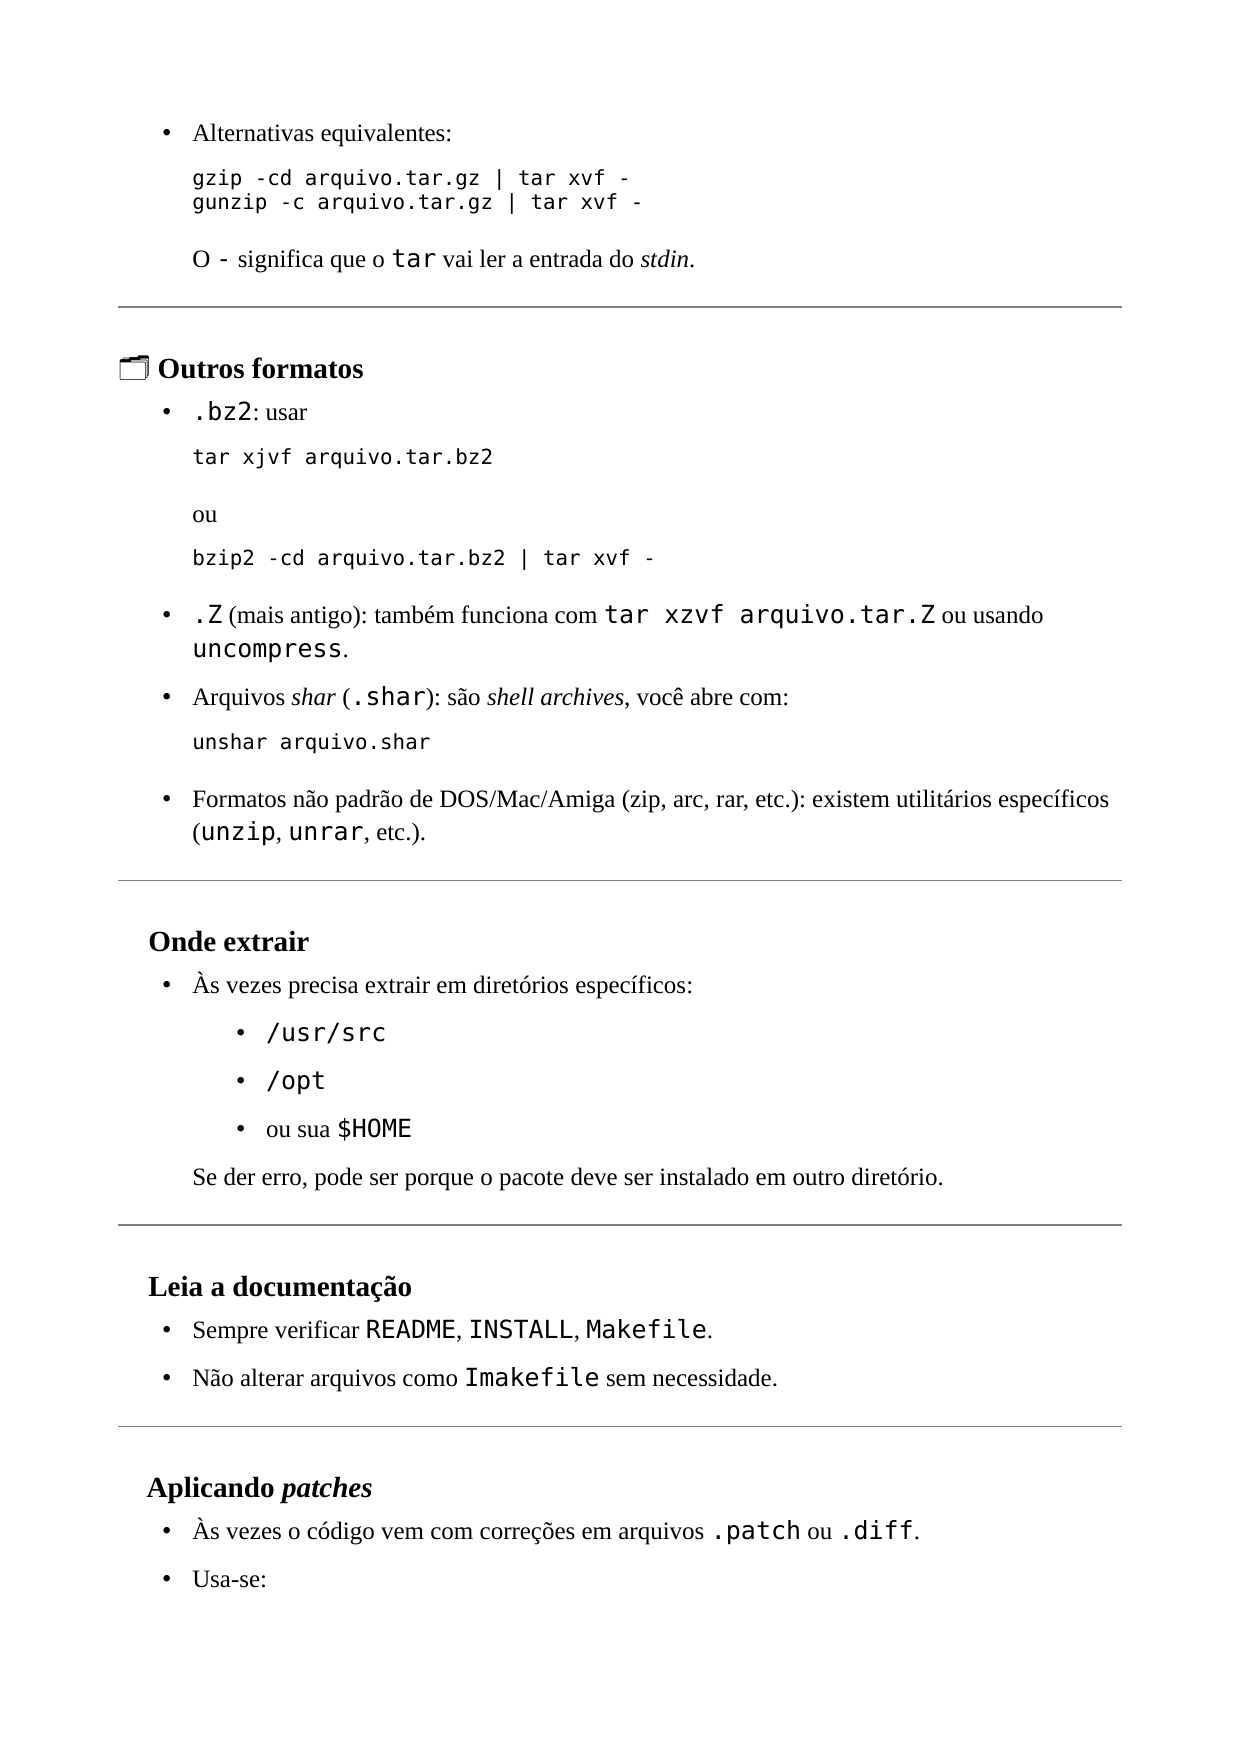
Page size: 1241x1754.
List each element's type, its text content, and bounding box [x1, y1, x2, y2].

list .bz2: usar [162, 397, 1122, 426]
list Arquivos shar (.shar): são shell archives, você abre com: [162, 682, 1122, 711]
subtitle 📝 Leia a documentação [118, 1269, 1122, 1302]
list Usa-se: [162, 1564, 1122, 1593]
list Se der erro, pode ser porque o pacote deve ser instalado em outro diretório. [162, 1162, 1122, 1191]
list Sempre verificar README, INSTALL, Makefile. [162, 1315, 1122, 1344]
list /usr/src [236, 1018, 1122, 1047]
list /opt [236, 1066, 1122, 1095]
subtitle 🗂️ Outros formatos [118, 351, 1122, 384]
list ou [162, 499, 1122, 528]
list Não alterar arquivos como Imakefile sem necessidade. [162, 1363, 1122, 1392]
list unshar arquivo.shar [162, 730, 1122, 754]
list O - significa que o tar vai ler a entrada do stdin. [162, 244, 1122, 273]
list Alternativas equivalentes: [162, 118, 1122, 147]
list Às vezes precisa extrair em diretórios específicos: [162, 970, 1122, 999]
subtitle 📂 Onde extrair [118, 924, 1122, 958]
list bzip2 -cd arquivo.tar.bz2 | tar xvf - [162, 546, 1122, 571]
list Às vezes o código vem com correções em arquivos .patch ou .diff. [162, 1516, 1122, 1546]
list Formatos não padrão de DOS/Mac/Amiga (zip, arc, rar, etc.): existem utilitários específicos (unzip, unrar, etc.). [162, 784, 1122, 846]
list tar xjvf arquivo.tar.bz2 [162, 445, 1122, 469]
list gzip -cd arquivo.tar.gz | tar xvf - [162, 166, 1122, 190]
list ou sua $HOME [236, 1114, 1122, 1143]
list .Z (mais antigo): também funciona com tar xzvf arquivo.tar.Z ou usando uncompress. [162, 600, 1122, 663]
subtitle 🧩 Aplicando patches [118, 1470, 1122, 1504]
list gunzip -c arquivo.tar.gz | tar xvf - [162, 190, 1122, 214]
